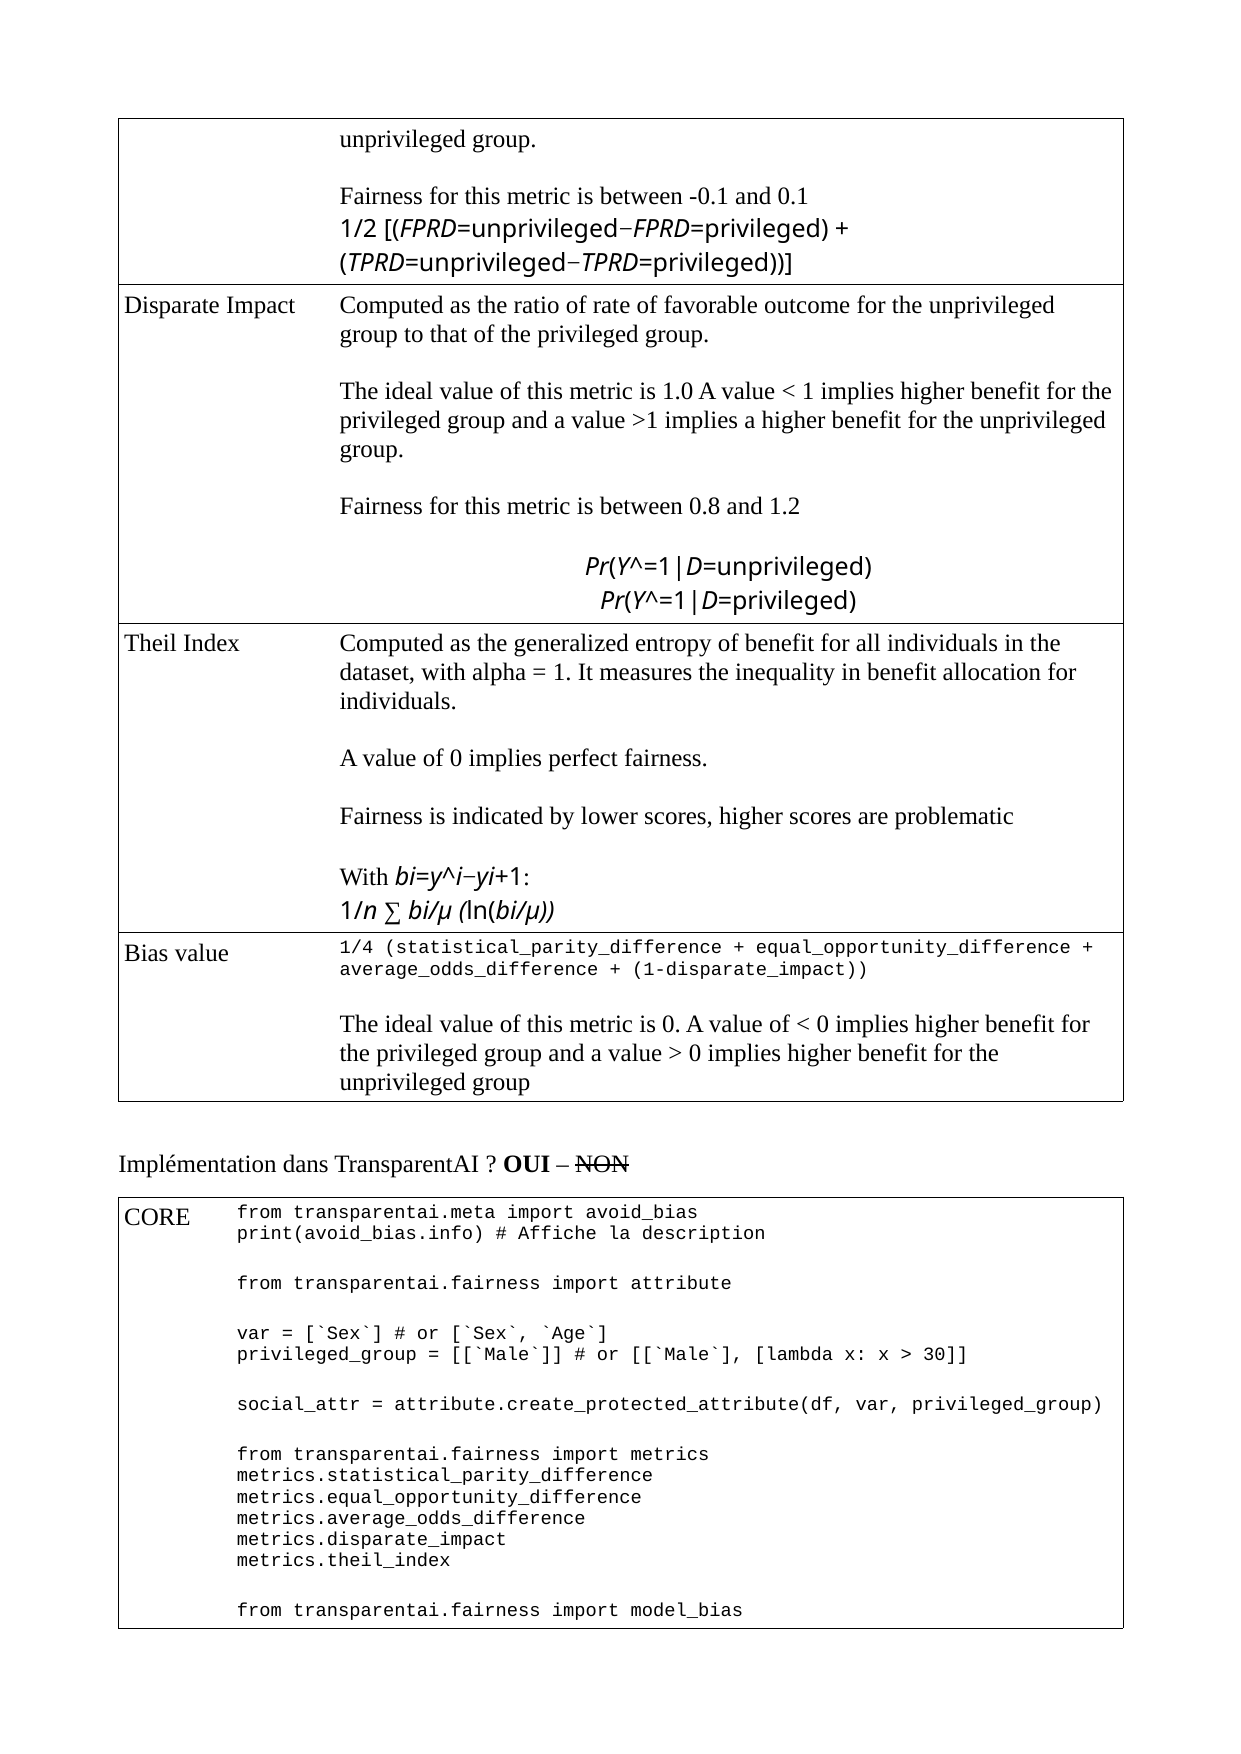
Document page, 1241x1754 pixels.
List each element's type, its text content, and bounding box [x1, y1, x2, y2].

table_cell Theil Index [119, 624, 333, 932]
table_cell unprivileged group. Fairness for this metric is between -0.1 and 0.1 1/2 [(FPRD=unprivileged−FPRD=privileged) + (TPRD=unprivileged−TPRD=privileged))] [334, 119, 1123, 284]
table_header CORE [119, 1198, 231, 1628]
table_cell 1/4 (statistical_parity_difference + equal_opportunity_difference + average_odds_difference + (1-disparate_impact)) The ideal value of this metric is 0. A value of < 0 implies higher benefit for the privileged group and a value > 0 implies higher benefit for the unprivileged group [334, 933, 1123, 1101]
table_cell [119, 119, 333, 284]
table_cell Computed as the ratio of rate of favorable outcome for the unprivileged group to that of the privileged group. The ideal value of this metric is 1.0 A value < 1 implies higher benefit for the privileged group and a value >1 implies a higher benefit for the unprivileged group. Fairness for this metric is between 0.8 and 1.2 Pr(Y^=1|D=unprivileged) Pr(Y^=1|D=privileged) [334, 285, 1123, 622]
text Implémentation dans TransparentAI ? OUI – NON [118, 1149, 1122, 1178]
table_header from transparentai.meta import avoid_bias print(avoid_bias.info) # Affiche la description from transparentai.fairness import attribute var = [`Sex`] # or [`Sex`, `Age`] privileged_group = [[`Male`]] # or [[`Male`], [lambda x: x > 30]] social_attr = attribute.create_protected_attribute(df, var, privileged_group) from transparentai.fairness import metrics metrics.statistical_parity_difference metrics.equal_opportunity_difference metrics.average_odds_difference metrics.disparate_impact metrics.theil_index from transparentai.fairness import model_bias [231, 1198, 1123, 1628]
table_cell Disparate Impact [119, 285, 333, 622]
table_cell Computed as the generalized entropy of benefit for all individuals in the dataset, with alpha = 1. It measures the inequality in benefit allocation for individuals. A value of 0 implies perfect fairness. Fairness is indicated by lower scores, higher scores are problematic With bi=y^i−yi+1: 1/n ∑ bi/μ (ln(bi/μ)) [334, 624, 1123, 932]
table_cell Bias value [119, 933, 333, 1101]
